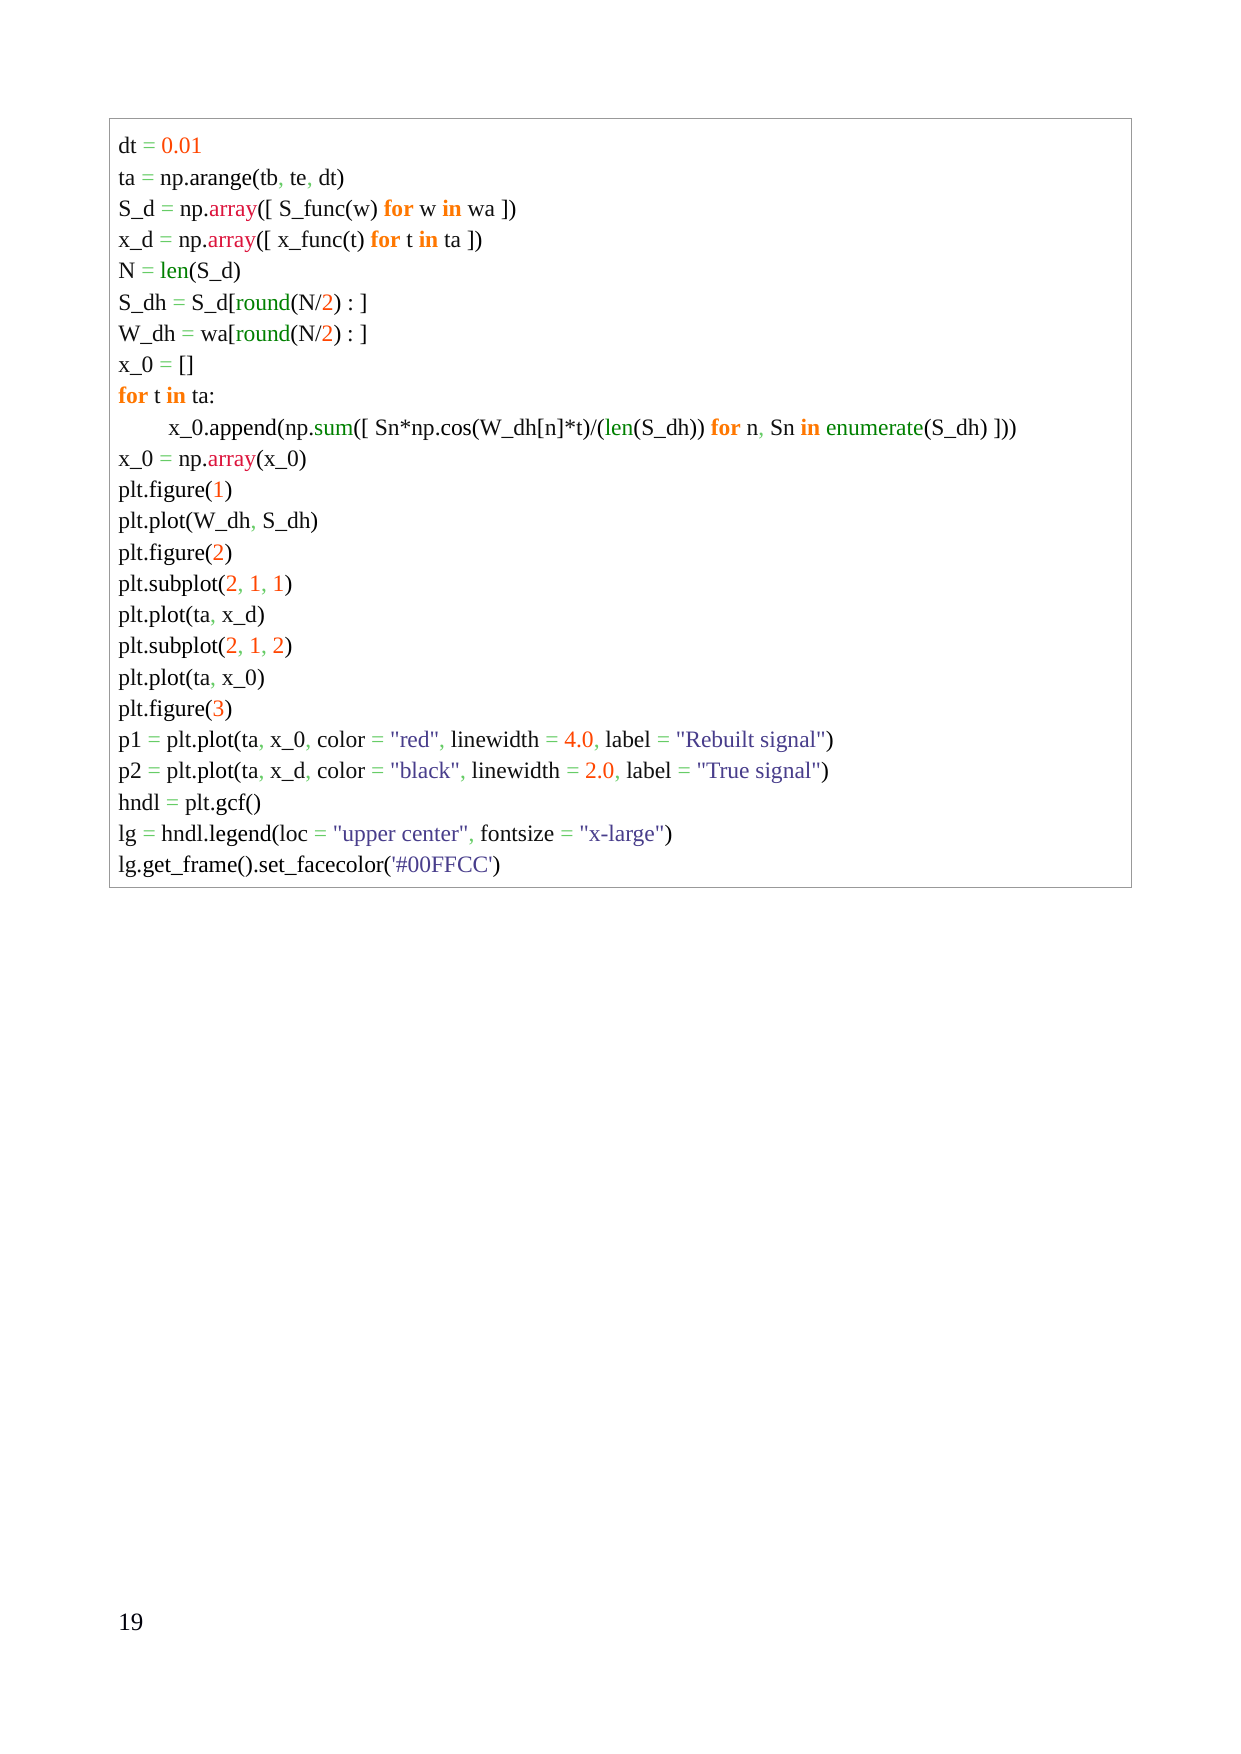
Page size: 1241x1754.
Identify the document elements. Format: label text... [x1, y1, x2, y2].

text plt.figure(3) [118, 690, 1122, 721]
text N = len(S_d) [118, 253, 1122, 284]
text lg = hndl.legend(loc = "upper center", fontsize = "x-large") [118, 815, 1122, 837]
text plt.subplot(2, 1, 2) [118, 628, 1122, 659]
text hndl = plt.gcf() [118, 784, 1122, 815]
text dt = 0.01 [110, 119, 1131, 159]
text W_dh = wa[round(N/2) : ] [118, 315, 1122, 346]
text plt.plot(ta, x_0) [118, 659, 1122, 690]
text plt.figure(2) [118, 534, 1122, 565]
text plt.figure(1) [118, 471, 1122, 503]
text x_0.append(np.sum([ Sn*np.cos(W_dh[n]*t)/(len(S_dh)) for n, Sn in enumerate(S_dh) ])) [118, 409, 1122, 440]
text p1 = plt.plot(ta, x_0, color = "red", linewidth = 4.0, label = "Rebuilt signal") [118, 721, 1122, 753]
text S_dh = S_d[round(N/2) : ] [118, 284, 1122, 315]
text p2 = plt.plot(ta, x_d, color = "black", linewidth = 2.0, label = "True signal") [118, 753, 1122, 784]
text x_0 = np.array(x_0) [118, 440, 1122, 471]
text ta = np.arange(tb, te, dt) [118, 159, 1122, 190]
text for t in ta: [118, 378, 1122, 409]
text plt.plot(W_dh, S_dh) [118, 503, 1122, 534]
text plt.plot(ta, x_d) [118, 596, 1122, 628]
text plt.subplot(2, 1, 1) [118, 565, 1122, 596]
text x_d = np.array([ x_func(t) for t in ta ]) [118, 221, 1122, 253]
text S_d = np.array([ S_func(w) for w in wa ]) [118, 190, 1122, 221]
text x_0 = [] [118, 346, 1122, 378]
text lg.get_frame().set_facecolor('#00FFCC') [110, 837, 1131, 887]
